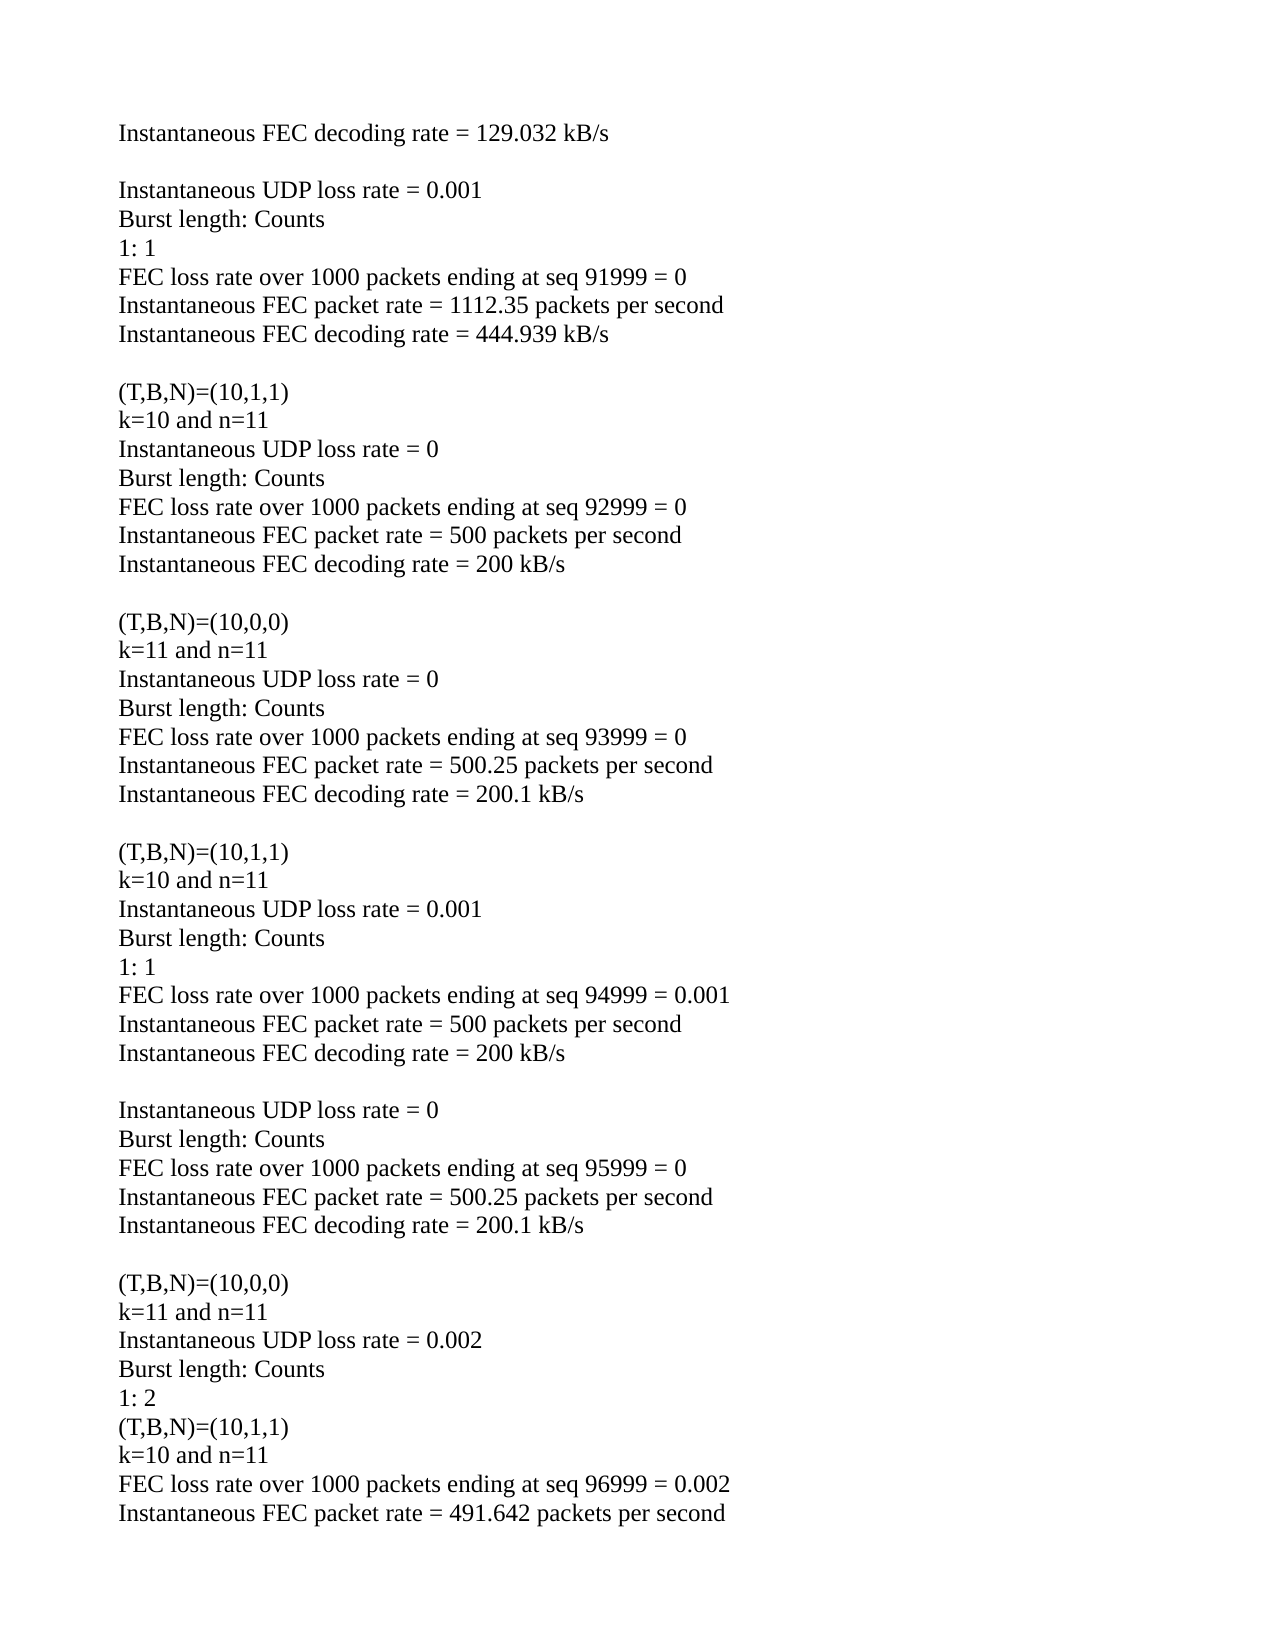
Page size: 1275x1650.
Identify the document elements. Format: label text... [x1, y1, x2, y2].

text Instantaneous UDP loss rate = 0.002 [118, 1326, 1157, 1354]
text Instantaneous UDP loss rate = 0 [118, 664, 1157, 693]
text Instantaneous FEC decoding rate = 200 kB/s [118, 549, 1157, 578]
text Instantaneous FEC decoding rate = 200.1 kB/s [118, 1211, 1157, 1239]
text Instantaneous FEC decoding rate = 129.032 kB/s [118, 118, 1157, 147]
text Burst length: Counts [118, 693, 1157, 722]
text Burst length: Counts [118, 463, 1157, 492]
text Instantaneous FEC packet rate = 1112.35 packets per second [118, 291, 1157, 319]
text Instantaneous FEC decoding rate = 444.939 kB/s [118, 319, 1157, 348]
text (T,B,N)=(10,0,0) [118, 607, 1157, 636]
text FEC loss rate over 1000 packets ending at seq 93999 = 0 [118, 722, 1157, 751]
text Burst length: Counts [118, 1124, 1157, 1153]
text FEC loss rate over 1000 packets ending at seq 91999 = 0 [118, 262, 1157, 291]
text k=11 and n=11 [118, 636, 1157, 664]
text FEC loss rate over 1000 packets ending at seq 96999 = 0.002 [118, 1469, 1157, 1498]
text FEC loss rate over 1000 packets ending at seq 95999 = 0 [118, 1153, 1157, 1182]
text k=10 and n=11 [118, 406, 1157, 434]
text Instantaneous FEC decoding rate = 200.1 kB/s [118, 779, 1157, 808]
text Instantaneous UDP loss rate = 0 [118, 1096, 1157, 1124]
text FEC loss rate over 1000 packets ending at seq 92999 = 0 [118, 492, 1157, 521]
text Burst length: Counts [118, 1354, 1157, 1383]
text FEC loss rate over 1000 packets ending at seq 94999 = 0.001 [118, 981, 1157, 1009]
text (T,B,N)=(10,1,1) [118, 1412, 1157, 1441]
text Instantaneous FEC packet rate = 500.25 packets per second [118, 751, 1157, 779]
text k=10 and n=11 [118, 1441, 1157, 1469]
text Burst length: Counts [118, 204, 1157, 233]
text Instantaneous FEC packet rate = 500.25 packets per second [118, 1182, 1157, 1211]
text Instantaneous FEC decoding rate = 200 kB/s [118, 1038, 1157, 1067]
text (T,B,N)=(10,1,1) [118, 377, 1157, 406]
text Instantaneous FEC packet rate = 491.642 packets per second [118, 1498, 1157, 1527]
text Instantaneous FEC packet rate = 500 packets per second [118, 521, 1157, 549]
text Instantaneous FEC packet rate = 500 packets per second [118, 1009, 1157, 1038]
text Instantaneous UDP loss rate = 0 [118, 434, 1157, 463]
text k=11 and n=11 [118, 1297, 1157, 1326]
text 1: 1 [118, 952, 1157, 981]
text 1: 1 [118, 233, 1157, 262]
text 1: 2 [118, 1383, 1157, 1412]
text (T,B,N)=(10,0,0) [118, 1268, 1157, 1297]
text Instantaneous UDP loss rate = 0.001 [118, 894, 1157, 923]
text (T,B,N)=(10,1,1) [118, 837, 1157, 866]
text Burst length: Counts [118, 923, 1157, 952]
text k=10 and n=11 [118, 866, 1157, 894]
text Instantaneous UDP loss rate = 0.001 [118, 176, 1157, 204]
